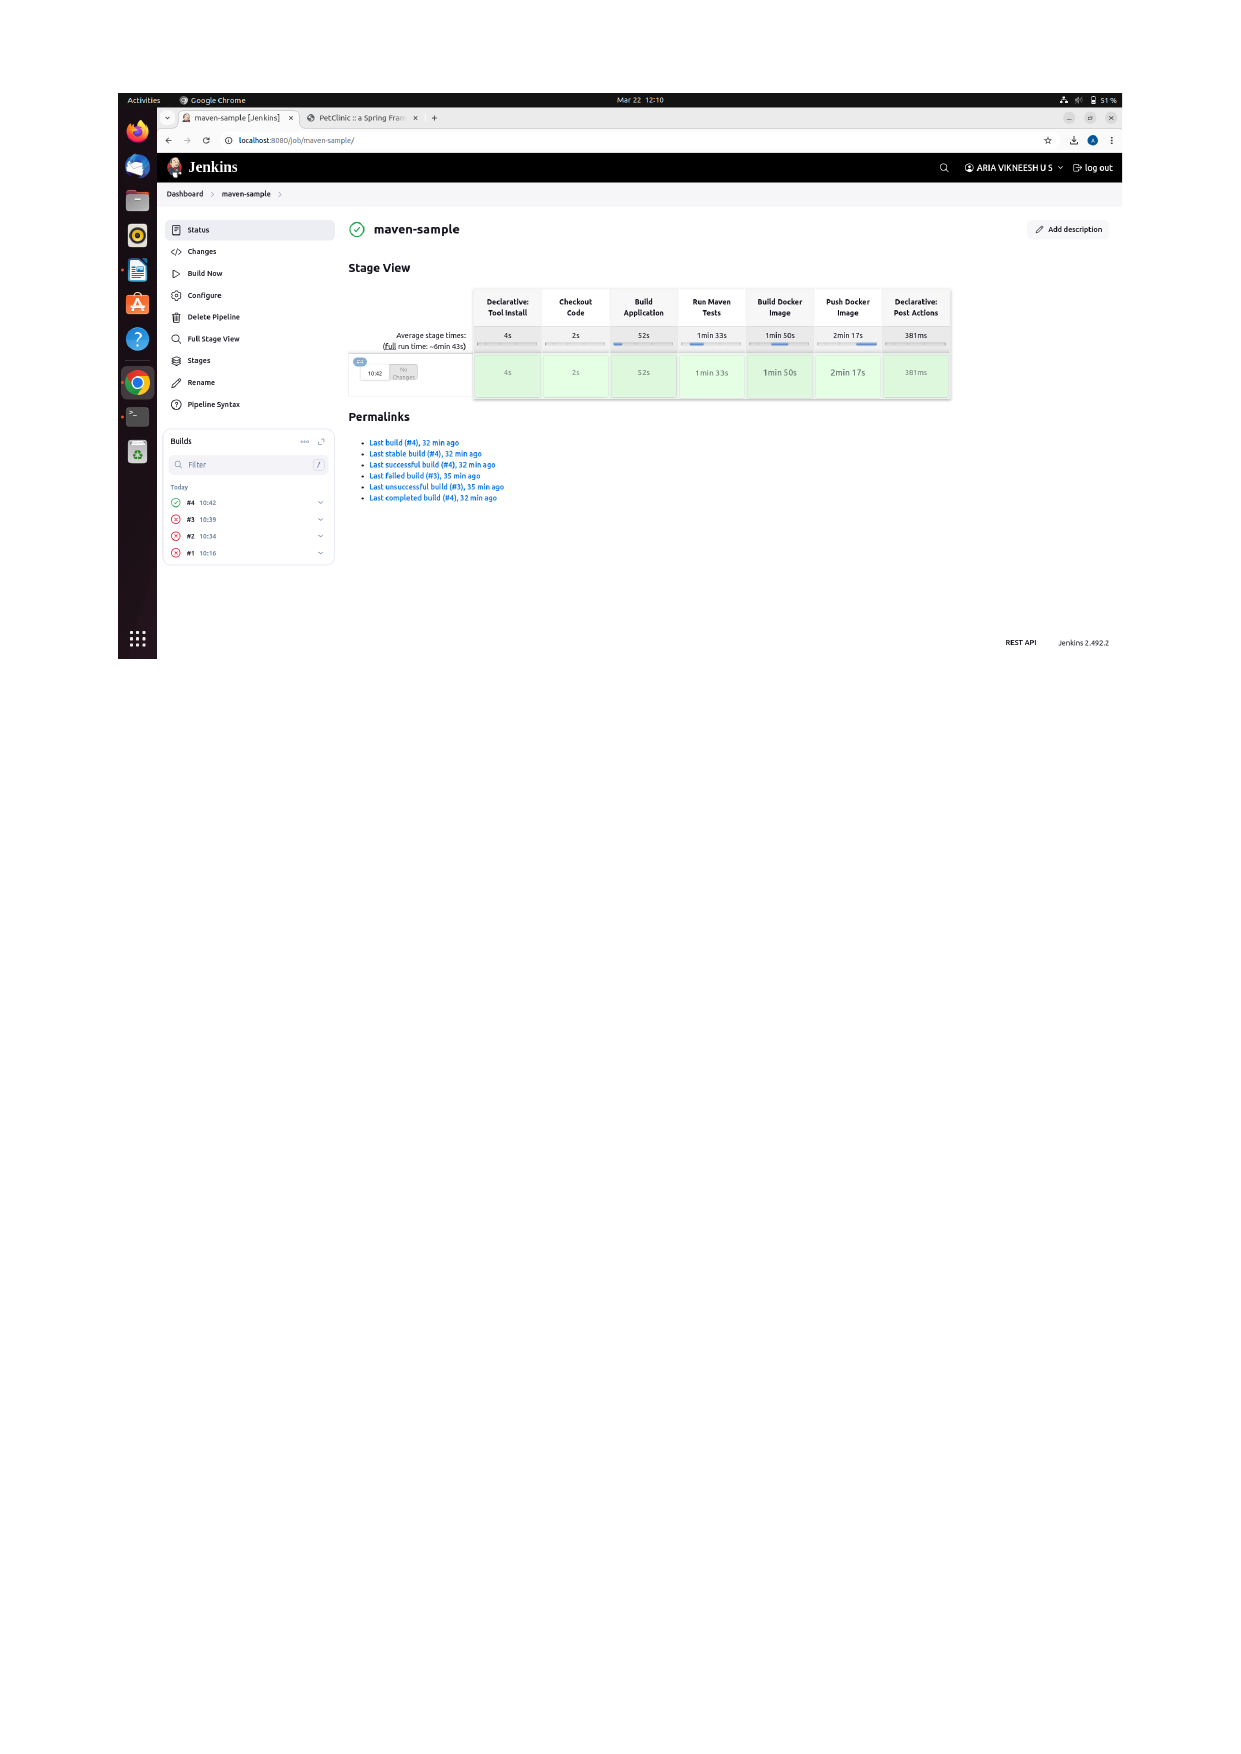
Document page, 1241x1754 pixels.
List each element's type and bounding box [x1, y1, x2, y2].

picture [118, 93, 1123, 659]
